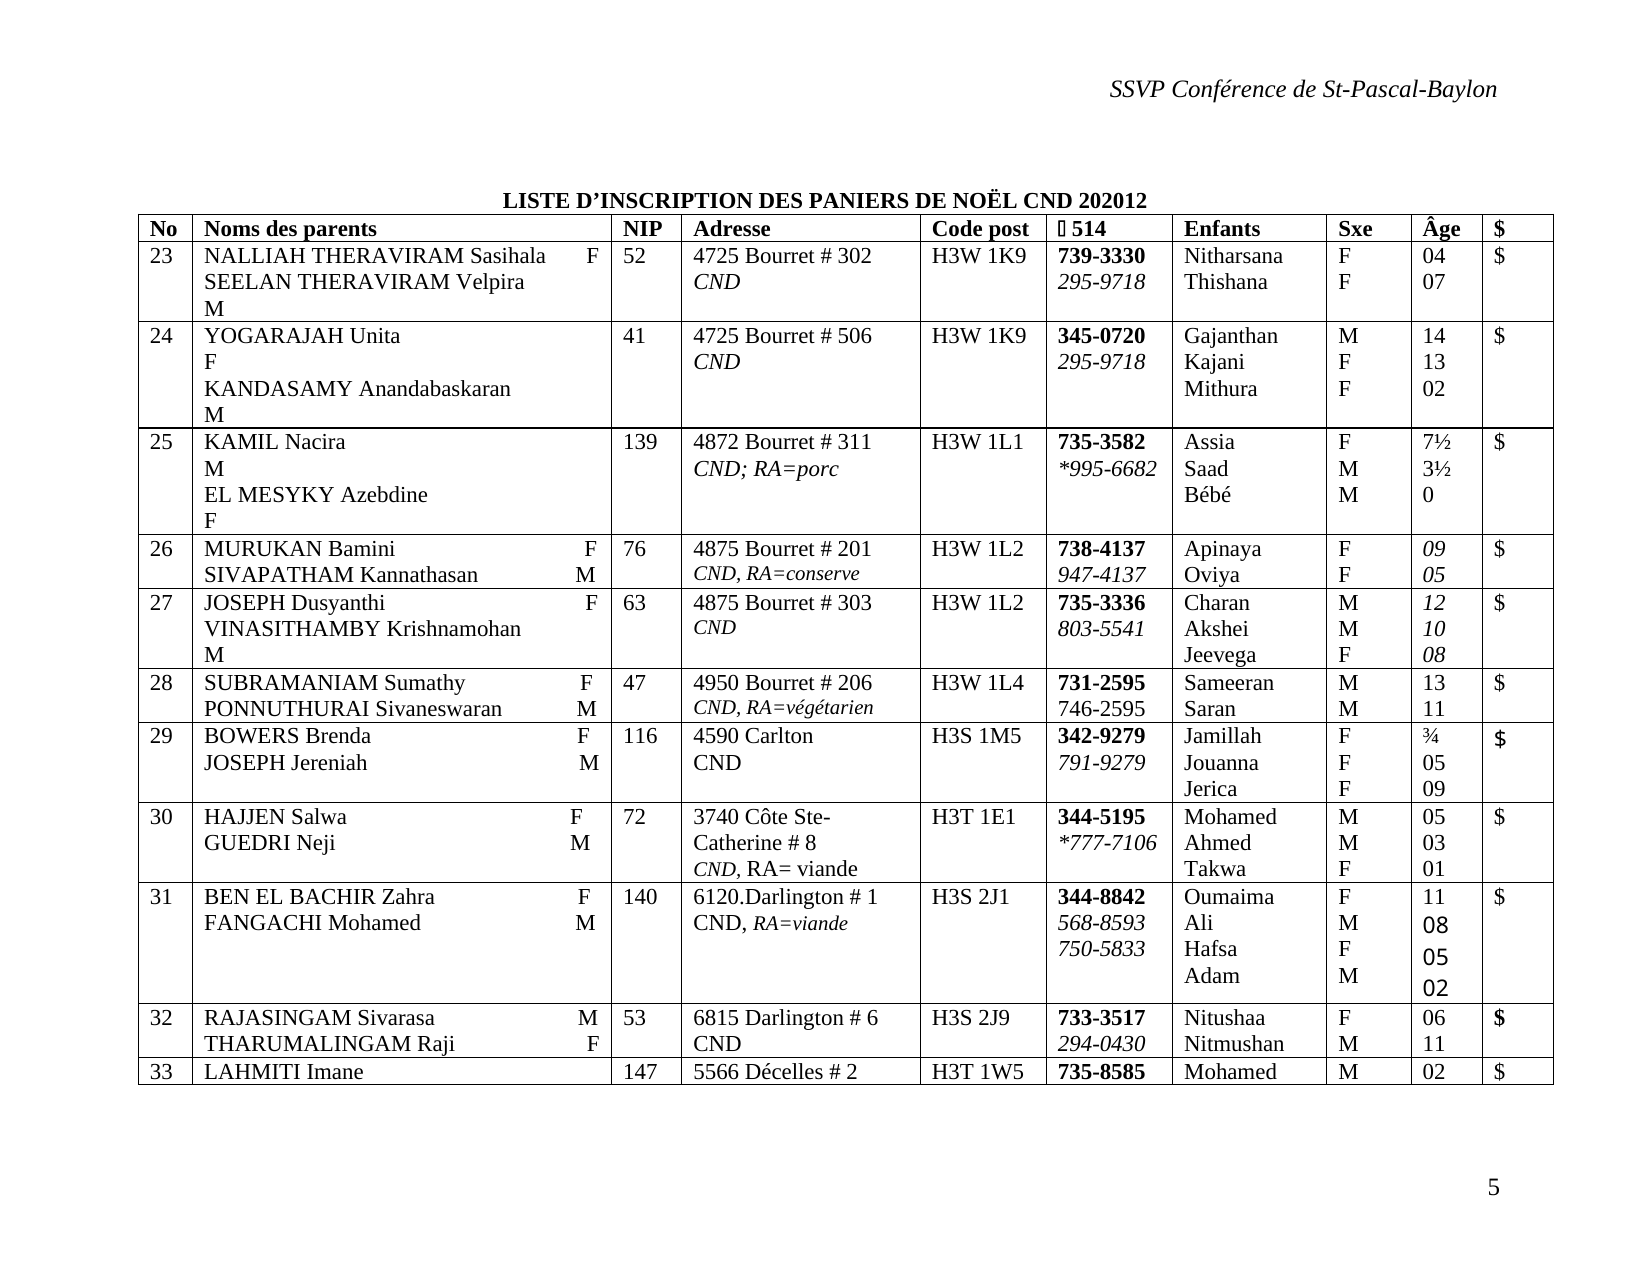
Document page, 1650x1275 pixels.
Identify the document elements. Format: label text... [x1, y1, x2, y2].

table_cell 344-8842 568-8593 750-5833 [1047, 883, 1172, 1003]
table_cell 4872 Bourret # 311 CND; RA=porc [682, 429, 920, 534]
table_cell F F [1327, 242, 1411, 321]
table_cell 24 [139, 322, 192, 427]
table_cell $ [1483, 429, 1553, 534]
table_cell 4725 Bourret # 302 CND [682, 242, 920, 321]
table_header Enfants [1173, 215, 1326, 241]
table_cell 06 11 [1412, 1004, 1482, 1057]
table_cell M F F [1327, 322, 1411, 427]
table_cell 31 [139, 883, 192, 1003]
table_cell 116 [612, 723, 681, 802]
table_cell $ [1483, 723, 1553, 802]
table_cell NALLIAH THERAVIRAM Sasihala F SEELAN THERAVIRAM Velpira M [193, 242, 611, 321]
table_cell 139 [612, 429, 681, 534]
table_cell 4875 Bourret # 303 CND [682, 589, 920, 668]
table_cell M M F [1327, 803, 1411, 882]
table_cell 53 [612, 1004, 681, 1057]
table_cell 52 [612, 242, 681, 321]
table_header Sxe [1327, 215, 1411, 241]
table_cell Nitharsana Thishana [1173, 242, 1326, 321]
table_cell 7½ 3½ 0 [1412, 429, 1482, 534]
table_cell $ [1483, 669, 1553, 722]
table_cell $ [1483, 322, 1553, 427]
table_cell M M [1327, 669, 1411, 722]
table_cell Gajanthan Kajani Mithura [1173, 322, 1326, 427]
table_cell 11 08 05 02 [1412, 883, 1482, 1003]
table_header Âge [1412, 215, 1482, 241]
table_cell YOGARAJAH Unita F KANDASAMY Anandabaskaran M [193, 322, 611, 427]
table_cell H3W 1L1 [921, 429, 1046, 534]
table_cell H3S 2J1 [921, 883, 1046, 1003]
table_cell Sameeran Saran [1173, 669, 1326, 722]
table_cell JOSEPH Dusyanthi F VINASITHAMBY Krishnamohan M [193, 589, 611, 668]
table_cell $ [1483, 589, 1553, 668]
table_cell 63 [612, 589, 681, 668]
table_cell 23 [139, 242, 192, 321]
table_cell 342-9279 791-9279 [1047, 723, 1172, 802]
table_cell M [1327, 1058, 1411, 1084]
table_cell 02 [1412, 1058, 1482, 1084]
table_cell 09 05 [1412, 535, 1482, 588]
table_cell 735-3582 *995-6682 [1047, 429, 1172, 534]
table_cell 3740 Côte Ste-Catherine # 8 CND, RA= viande [682, 803, 920, 882]
table_header  514 [1047, 215, 1172, 241]
table_cell ¾ 05 09 [1412, 723, 1482, 802]
table_cell F M M [1327, 429, 1411, 534]
table_cell 733-3517 294-0430 [1047, 1004, 1172, 1057]
table_cell $ [1483, 535, 1553, 588]
table_cell H3W 1L2 [921, 589, 1046, 668]
table_header No [139, 215, 192, 241]
table_cell 26 [139, 535, 192, 588]
table_cell BOWERS Brenda F JOSEPH Jereniah M [193, 723, 611, 802]
table_header Noms des parents [193, 215, 611, 241]
table_cell 76 [612, 535, 681, 588]
table_cell Mohamed [1173, 1058, 1326, 1084]
table_cell MURUKAN Bamini F SIVAPATHAM Kannathasan M [193, 535, 611, 588]
table_cell F F [1327, 535, 1411, 588]
table_cell F M [1327, 1004, 1411, 1057]
table_cell Charan Akshei Jeevega [1173, 589, 1326, 668]
table_cell 4950 Bourret # 206 CND, RA=végétarien [682, 669, 920, 722]
table_cell HAJJEN Salwa F GUEDRI Neji M [193, 803, 611, 882]
table_cell BEN EL BACHIR Zahra F FANGACHI Mohamed M [193, 883, 611, 1003]
table_cell 04 07 [1412, 242, 1482, 321]
table_cell Mohamed Ahmed Takwa [1173, 803, 1326, 882]
table_cell 6815 Darlington # 6 CND [682, 1004, 920, 1057]
table_cell SUBRAMANIAM Sumathy F PONNUTHURAI Sivaneswaran M [193, 669, 611, 722]
table_cell 30 [139, 803, 192, 882]
table_cell 29 [139, 723, 192, 802]
table_cell 731-2595 746-2595 [1047, 669, 1172, 722]
table_cell 4590 Carlton CND [682, 723, 920, 802]
table_header Adresse [682, 215, 920, 241]
table_cell H3T 1W5 [921, 1058, 1046, 1084]
table_cell KAMIL Nacira M EL MESYKY Azebdine F [193, 429, 611, 534]
table_cell Apinaya Oviya [1173, 535, 1326, 588]
table_cell $ [1483, 803, 1553, 882]
table_cell 739-3330 295-9718 [1047, 242, 1172, 321]
table_cell 5566 Décelles # 2 [682, 1058, 920, 1084]
table_cell $ [1483, 1004, 1553, 1057]
table_cell 25 [139, 429, 192, 534]
table_cell 735-3336 803-5541 [1047, 589, 1172, 668]
table_cell Oumaima Ali Hafsa Adam [1173, 883, 1326, 1003]
table_cell H3W 1L2 [921, 535, 1046, 588]
table_cell Jamillah Jouanna Jerica [1173, 723, 1326, 802]
table_cell 12 10 08 [1412, 589, 1482, 668]
table_cell 140 [612, 883, 681, 1003]
text LISTE D’INSCRIPTION DES PANIERS DE NOËL CND 202012 [150, 187, 1500, 213]
table_cell 47 [612, 669, 681, 722]
table_cell Nitushaa Nitmushan [1173, 1004, 1326, 1057]
table_cell 738-4137 947-4137 [1047, 535, 1172, 588]
table_cell $ [1483, 242, 1553, 321]
table_cell 05 03 01 [1412, 803, 1482, 882]
table_cell 32 [139, 1004, 192, 1057]
table_cell H3S 1M5 [921, 723, 1046, 802]
table_cell 27 [139, 589, 192, 668]
table_cell Assia Saad Bébé [1173, 429, 1326, 534]
table_cell 344-5195 *777-7106 [1047, 803, 1172, 882]
table_cell 41 [612, 322, 681, 427]
table_cell 33 [139, 1058, 192, 1084]
table_cell 4725 Bourret # 506 CND [682, 322, 920, 427]
table_cell 13 11 [1412, 669, 1482, 722]
table_cell H3S 2J9 [921, 1004, 1046, 1057]
table_cell H3T 1E1 [921, 803, 1046, 882]
table_cell 735-8585 [1047, 1058, 1172, 1084]
table_cell 147 [612, 1058, 681, 1084]
table_cell 6120.Darlington # 1 CND, RA=viande [682, 883, 920, 1003]
table_cell H3W 1K9 [921, 242, 1046, 321]
table_cell 28 [139, 669, 192, 722]
table_cell H3W 1K9 [921, 322, 1046, 427]
table_cell F F F [1327, 723, 1411, 802]
table_cell $ [1483, 1058, 1553, 1084]
table_cell 4875 Bourret # 201 CND, RA=conserve [682, 535, 920, 588]
table_header $ [1483, 215, 1553, 241]
table_cell 14 13 02 [1412, 322, 1482, 427]
table_header NIP [612, 215, 681, 241]
table_cell H3W 1L4 [921, 669, 1046, 722]
table_cell $ [1483, 883, 1553, 1003]
table_cell LAHMITI Imane [193, 1058, 611, 1084]
table_header Code post [921, 215, 1046, 241]
table_cell RAJASINGAM Sivarasa M THARUMALINGAM Raji F [193, 1004, 611, 1057]
table_cell 345-0720 295-9718 [1047, 322, 1172, 427]
table_cell F M F M [1327, 883, 1411, 1003]
table_cell 72 [612, 803, 681, 882]
table_cell M M F [1327, 589, 1411, 668]
